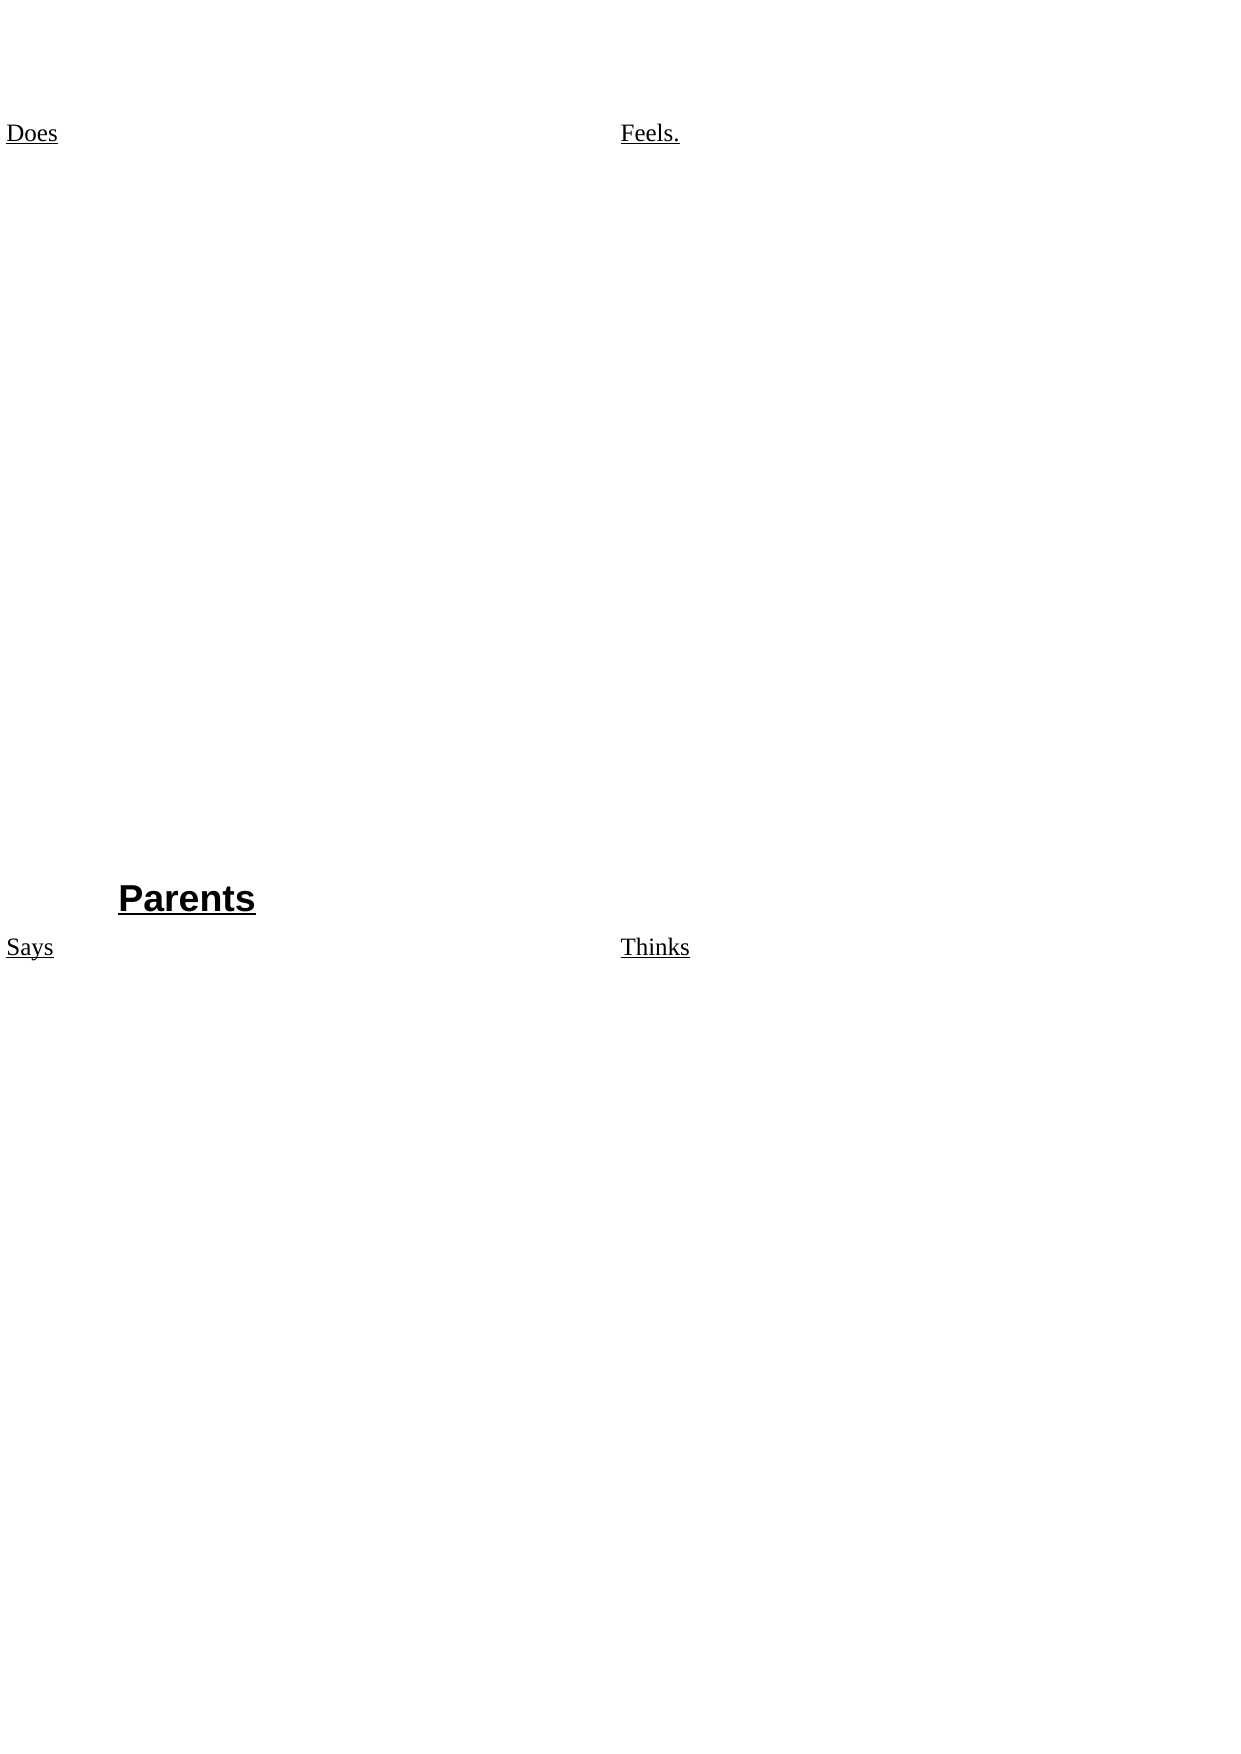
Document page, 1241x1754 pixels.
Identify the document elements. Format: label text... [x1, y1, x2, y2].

table_header Thinks [620, 932, 1123, 1346]
subtitle Parents [118, 876, 1122, 919]
table_cell Feels. [620, 118, 1123, 822]
table_header Says [6, 932, 620, 1346]
table_cell Does [6, 118, 620, 822]
